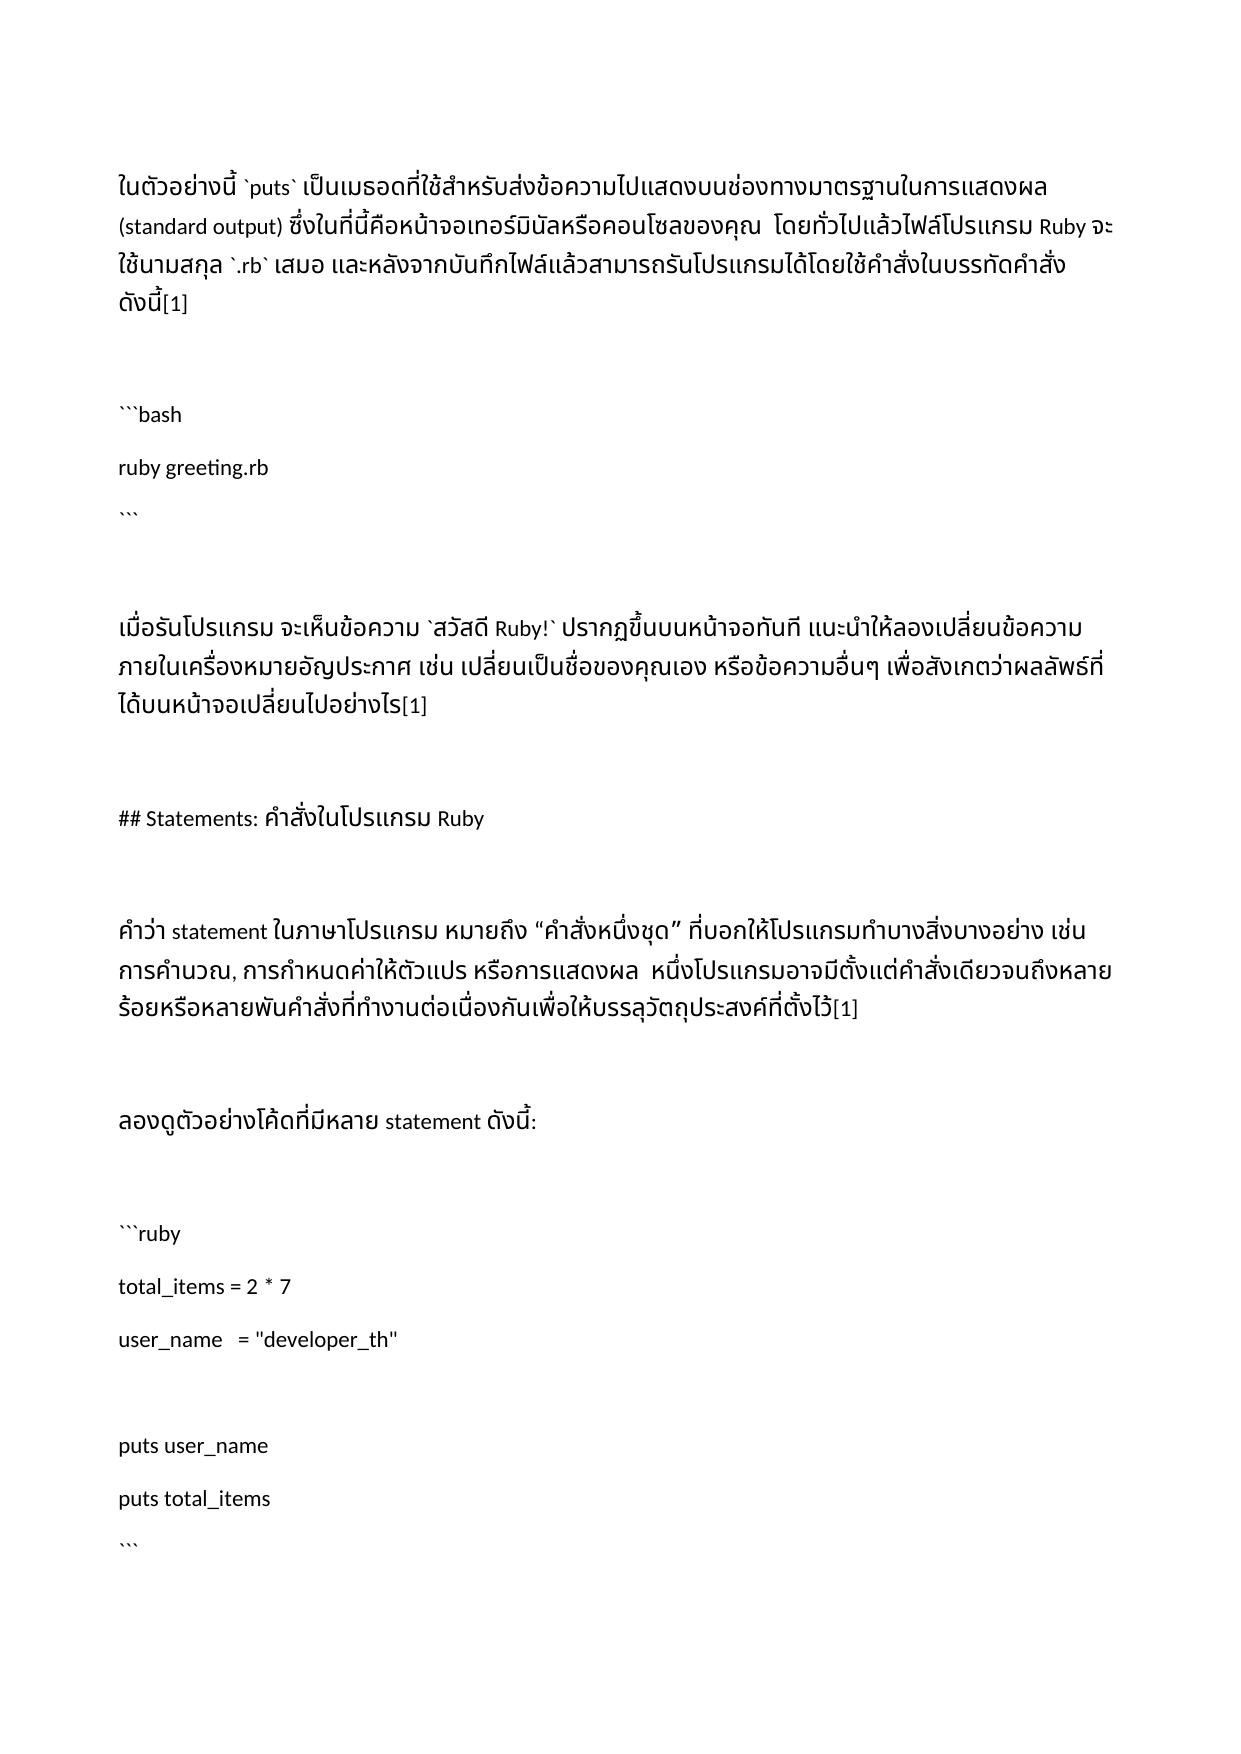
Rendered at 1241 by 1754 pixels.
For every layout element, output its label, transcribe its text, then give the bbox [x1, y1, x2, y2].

text puts user_name [118, 1431, 1122, 1459]
text total_items = 2 * 7 [118, 1272, 1122, 1300]
text ## Statements: คำสั่งในโปรแกรม Ruby [118, 802, 1122, 837]
text คำว่า statement ในภาษาโปรแกรม หมายถึง “คำสั่งหนึ่งชุด” ที่บอกให้โปรแกรมทำบางสิ่งบางอย่าง เช่น การคำนวณ, การกำหนดค่าให้ตัวแปร หรือการแสดงผล หนึ่งโปรแกรมอาจมีตั้งแต่คำสั่งเดียวจนถึงหลายร้อยหรือหลายพันคำสั่งที่ทำงานต่อเนื่องกันเพื่อให้บรรลุวัตถุประสงค์ที่ตั้งไว้[1] [118, 916, 1122, 1027]
text ```bash [118, 400, 1122, 428]
text ลองดูตัวอย่างโค้ดที่มีหลาย statement ดังนี้: [118, 1105, 1122, 1140]
text ``` [118, 1537, 1122, 1565]
text ในตัวอย่างนี้ `puts` เป็นเมธอดที่ใช้สำหรับส่งข้อความไปแสดงบนช่องทางมาตรฐานในการแสดงผล (standard output) ซึ่งในที่นี้คือหน้าจอเทอร์มินัลหรือคอนโซลของคุณ โดยทั่วไปแล้วไฟล์โปรแกรม Ruby จะใช้นามสกุล `.rb` เสมอ และหลังจากบันทึกไฟล์แล้วสามารถรันโปรแกรมได้โดยใช้คำสั่งในบรรทัดคำสั่งดังนี้[1] [118, 171, 1122, 322]
text ```ruby [118, 1219, 1122, 1247]
text user_name = "developer_th" [118, 1325, 1122, 1353]
text ``` [118, 506, 1122, 534]
text puts total_items [118, 1484, 1122, 1512]
text ruby greeting.rb [118, 453, 1122, 481]
text เมื่อรันโปรแกรม จะเห็นข้อความ `สวัสดี Ruby!` ปรากฏขึ้นบนหน้าจอทันที แนะนำให้ลองเปลี่ยนข้อความภายในเครื่องหมายอัญประกาศ เช่น เปลี่ยนเป็นชื่อของคุณเอง หรือข้อความอื่นๆ เพื่อสังเกตว่าผลลัพธ์ที่ได้บนหน้าจอเปลี่ยนไปอย่างไร[1] [118, 612, 1122, 723]
